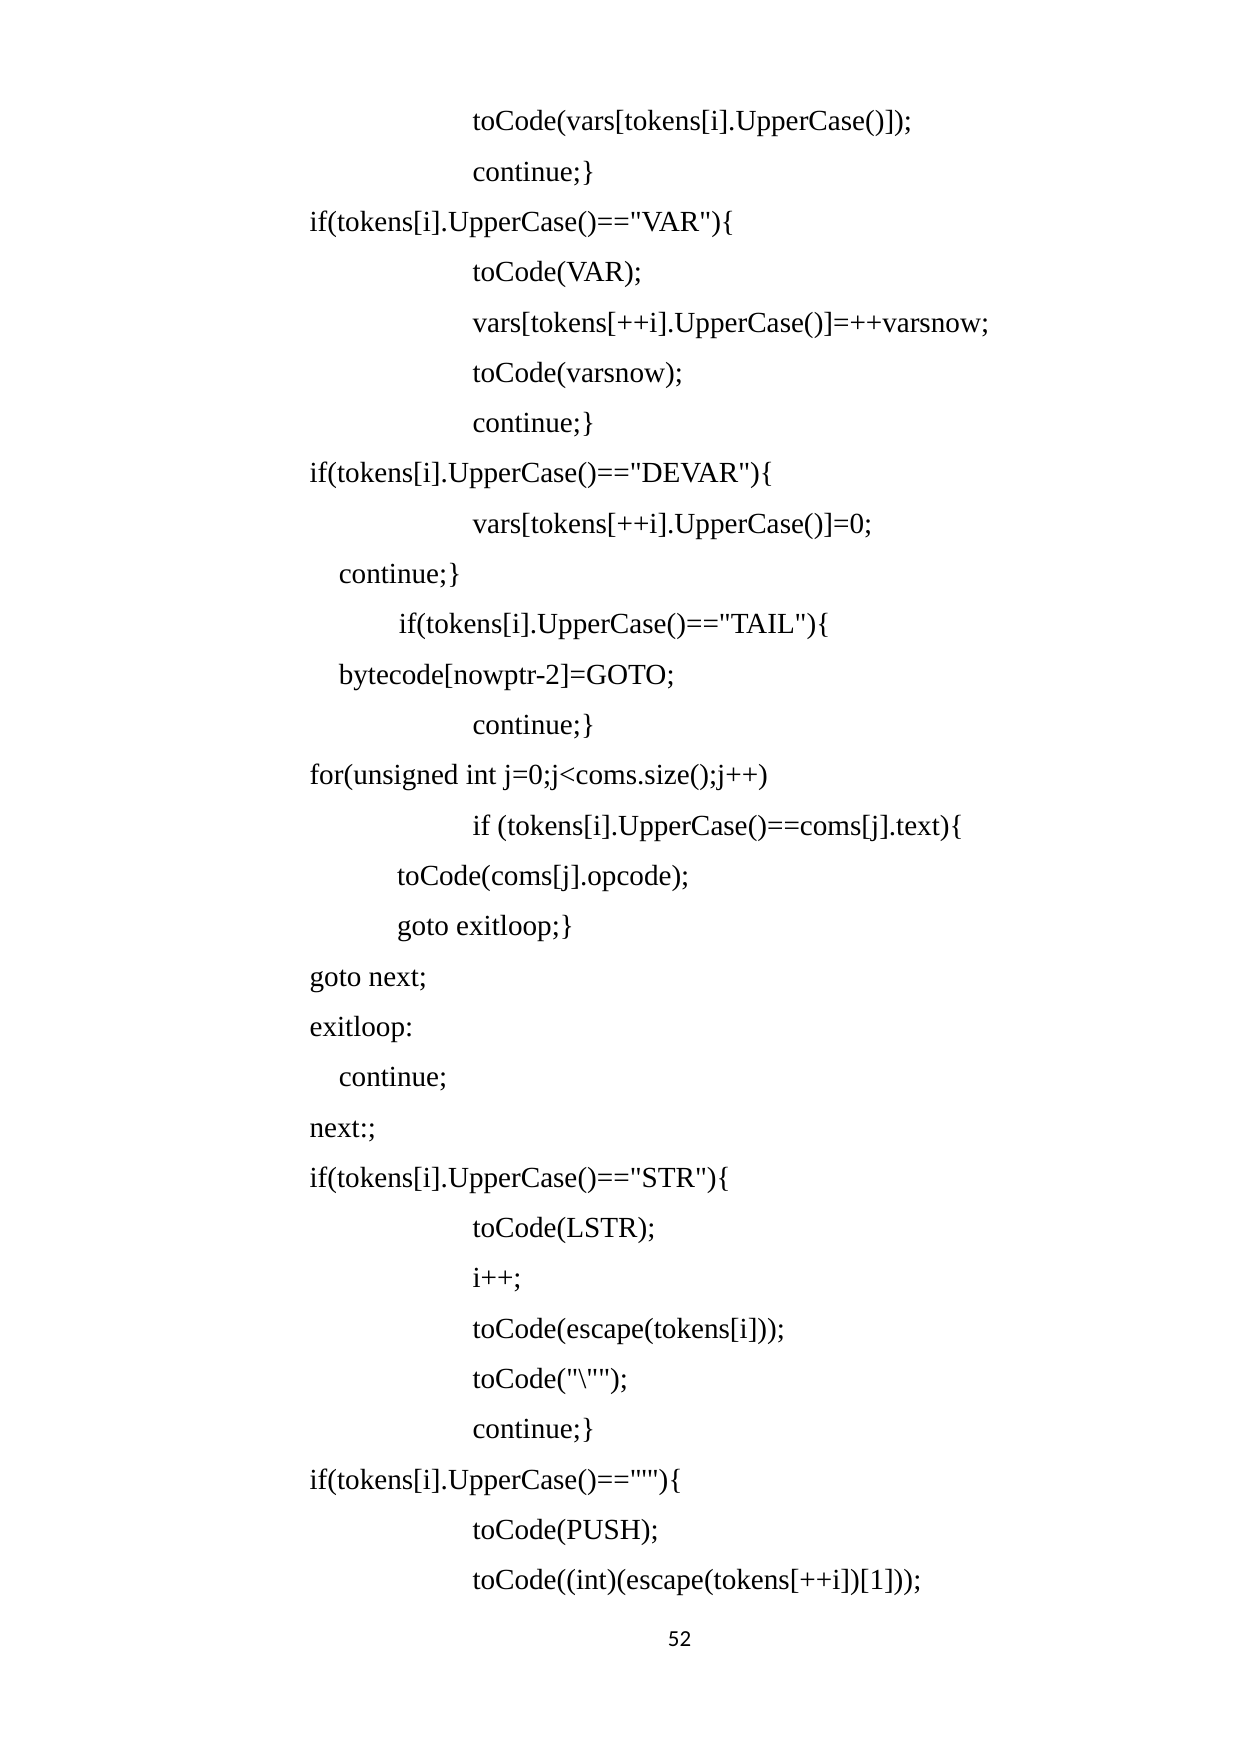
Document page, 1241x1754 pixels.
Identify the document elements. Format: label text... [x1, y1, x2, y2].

subtitle goto next; [177, 959, 1181, 992]
subtitle if(tokens[i].UpperCase()=="'"){ [177, 1462, 1181, 1495]
subtitle toCode((int)(escape(tokens[++i])[1])); [177, 1562, 1181, 1596]
subtitle continue;} [177, 405, 1181, 439]
subtitle continue;} [177, 1412, 1181, 1445]
subtitle if(tokens[i].UpperCase()=="VAR"){ [177, 204, 1181, 238]
subtitle for(unsigned int j=0;j<coms.size();j++) [177, 757, 1181, 791]
subtitle toCode(PUSH); [177, 1512, 1181, 1546]
subtitle toCode(escape(tokens[i])); [177, 1311, 1181, 1344]
subtitle if (tokens[i].UpperCase()==coms[j].text){ [177, 808, 1181, 841]
subtitle bytecode[nowptr-2]=GOTO; [177, 657, 1181, 690]
subtitle toCode(varsnow); [177, 355, 1181, 388]
subtitle if(tokens[i].UpperCase()=="STR"){ [177, 1160, 1181, 1193]
subtitle toCode("\""); [177, 1361, 1181, 1395]
subtitle toCode(vars[tokens[i].UpperCase()]); [177, 103, 1181, 137]
subtitle if(tokens[i].UpperCase()=="TAIL"){ [177, 607, 1181, 640]
subtitle toCode(VAR); [177, 254, 1181, 288]
subtitle toCode(coms[j].opcode); [177, 858, 1181, 892]
subtitle continue;} [177, 556, 1181, 590]
subtitle vars[tokens[++i].UpperCase()]=0; [177, 506, 1181, 539]
subtitle goto exitloop;} [177, 908, 1181, 942]
subtitle i++; [177, 1261, 1181, 1294]
subtitle continue;} [177, 154, 1181, 187]
subtitle continue;} [177, 707, 1181, 741]
subtitle exitloop: [177, 1009, 1181, 1043]
subtitle next:; [177, 1110, 1181, 1143]
subtitle if(tokens[i].UpperCase()=="DEVAR"){ [177, 456, 1181, 489]
subtitle continue; [177, 1059, 1181, 1093]
subtitle toCode(LSTR); [177, 1210, 1181, 1244]
subtitle vars[tokens[++i].UpperCase()]=++varsnow; [177, 305, 1181, 338]
